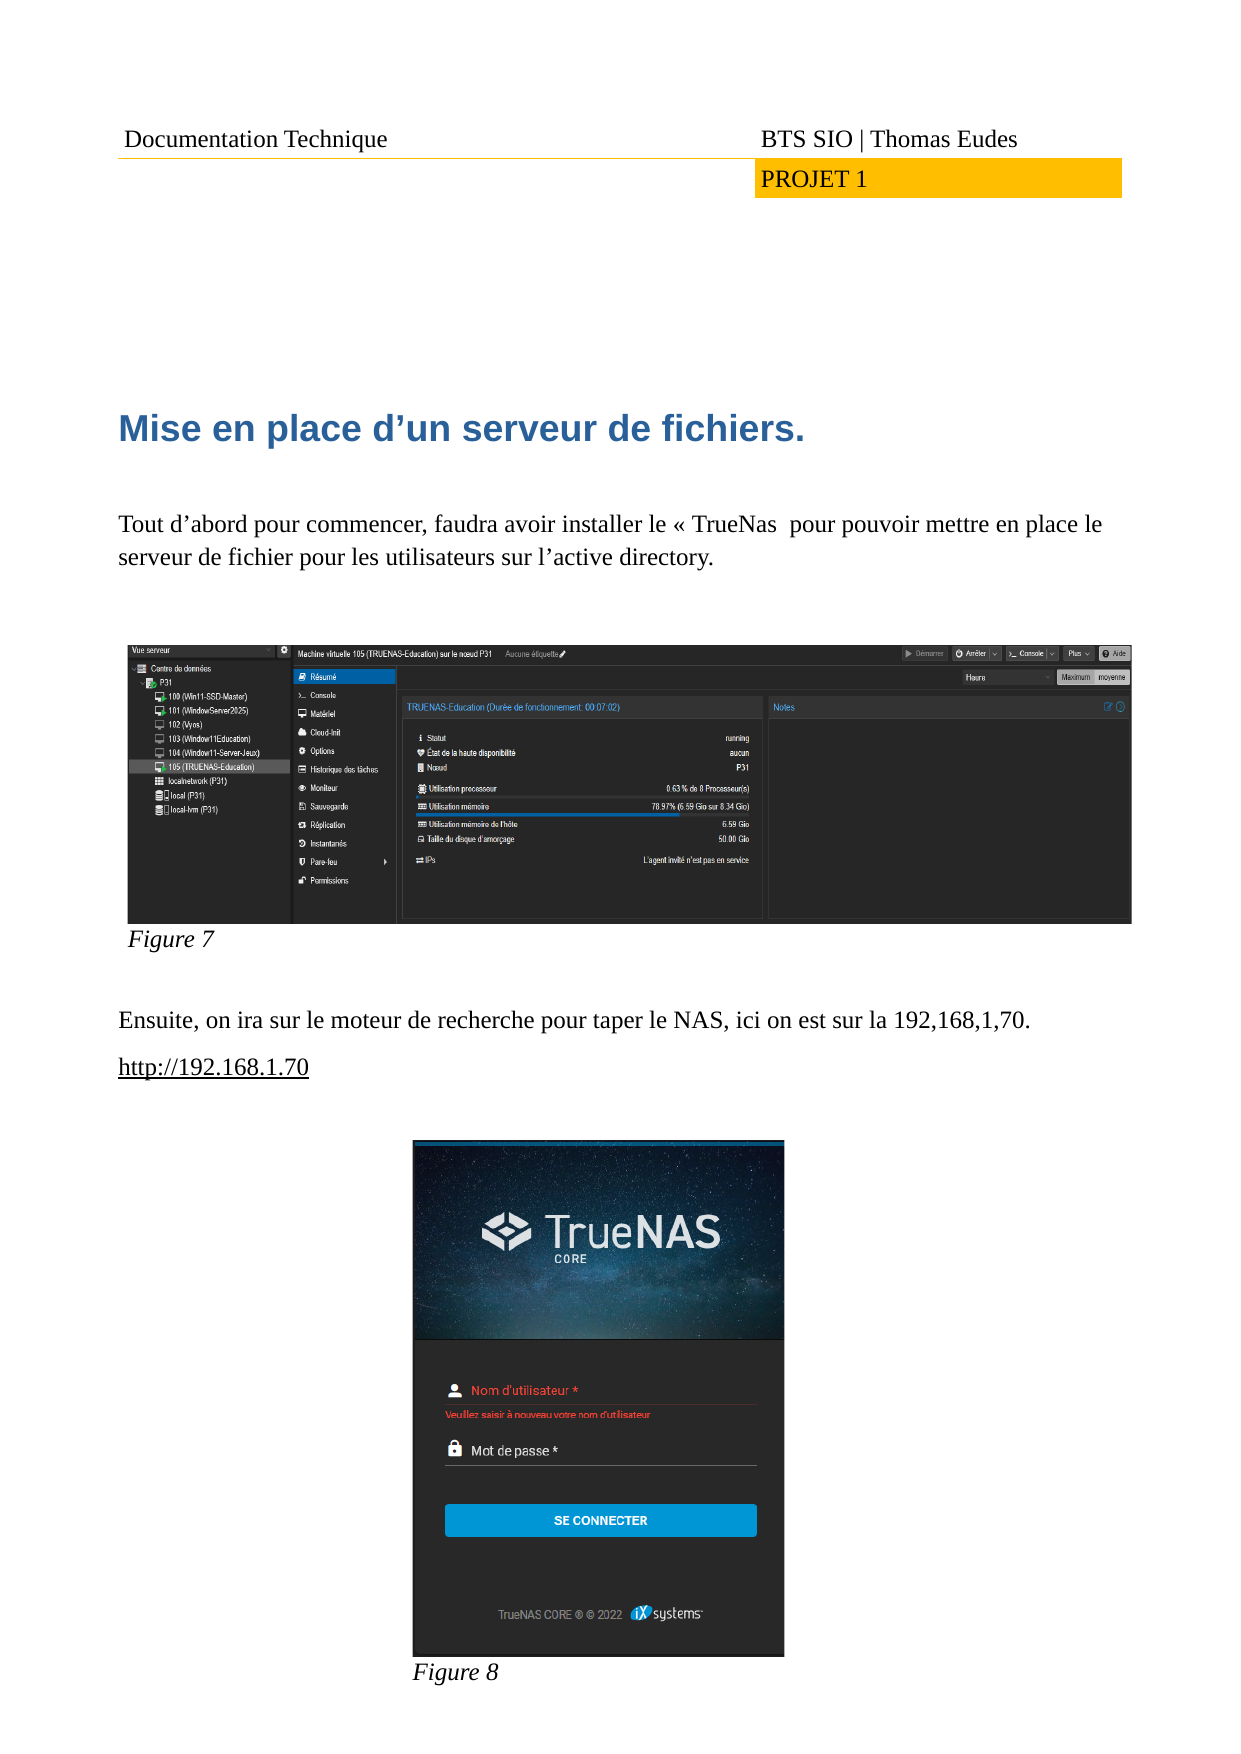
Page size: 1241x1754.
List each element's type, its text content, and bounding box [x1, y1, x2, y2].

subtitle Mise en place d’un serveur de fichiers. [118, 406, 1122, 449]
picture [127, 645, 1132, 924]
text Figure 8 [412, 1657, 784, 1686]
text http://192.168.1.70 [118, 1052, 1122, 1081]
text Tout d’abord pour commencer, faudra avoir installer le « TrueNas pour pouvoir mettre en place le serveur de fichier pour les utilisateurs sur l’active directory. [118, 509, 1122, 571]
text Ensuite, on ira sur le moteur de recherche pour taper le NAS, ici on est sur la 192,168,1,70. [118, 1005, 1122, 1033]
text Figure 7 [128, 924, 1132, 953]
picture [412, 1140, 785, 1657]
